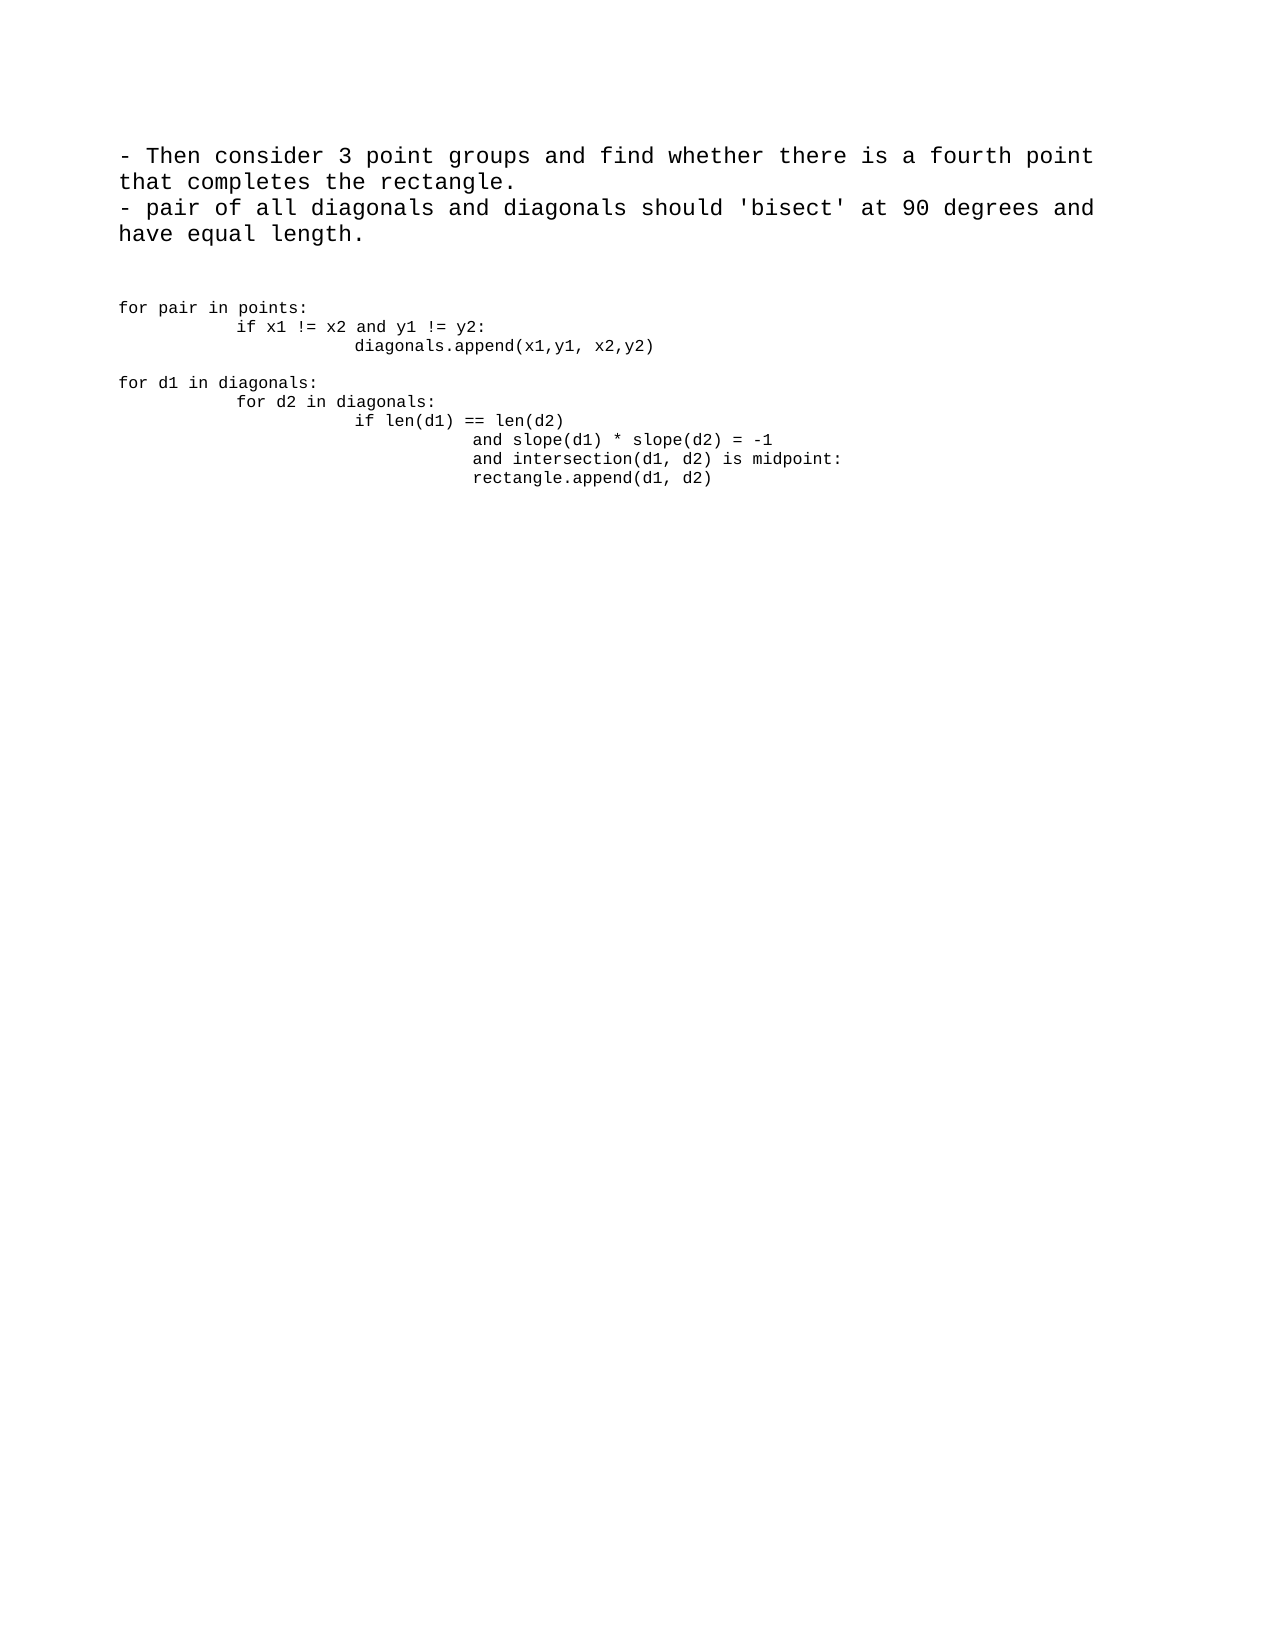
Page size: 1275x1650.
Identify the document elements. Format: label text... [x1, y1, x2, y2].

text if len(d1) == len(d2) [118, 413, 1157, 432]
text - Then consider 3 point groups and find whether there is a fourth point that completes the rectangle. [118, 144, 1157, 196]
text diagonals.append(x1,y1, x2,y2) [118, 337, 1157, 356]
text rectangle.append(d1, d2) [118, 469, 1157, 488]
text for d1 in diagonals: [118, 375, 1157, 394]
text - pair of all diagonals and diagonals should 'bisect' at 90 degrees and have equal length. [118, 196, 1157, 248]
text and intersection(d1, d2) is midpoint: [118, 451, 1157, 469]
text if x1 != x2 and y1 != y2: [118, 318, 1157, 337]
text for pair in points: [118, 300, 1157, 318]
text for d2 in diagonals: [118, 394, 1157, 413]
text and slope(d1) * slope(d2) = -1 [118, 432, 1157, 451]
